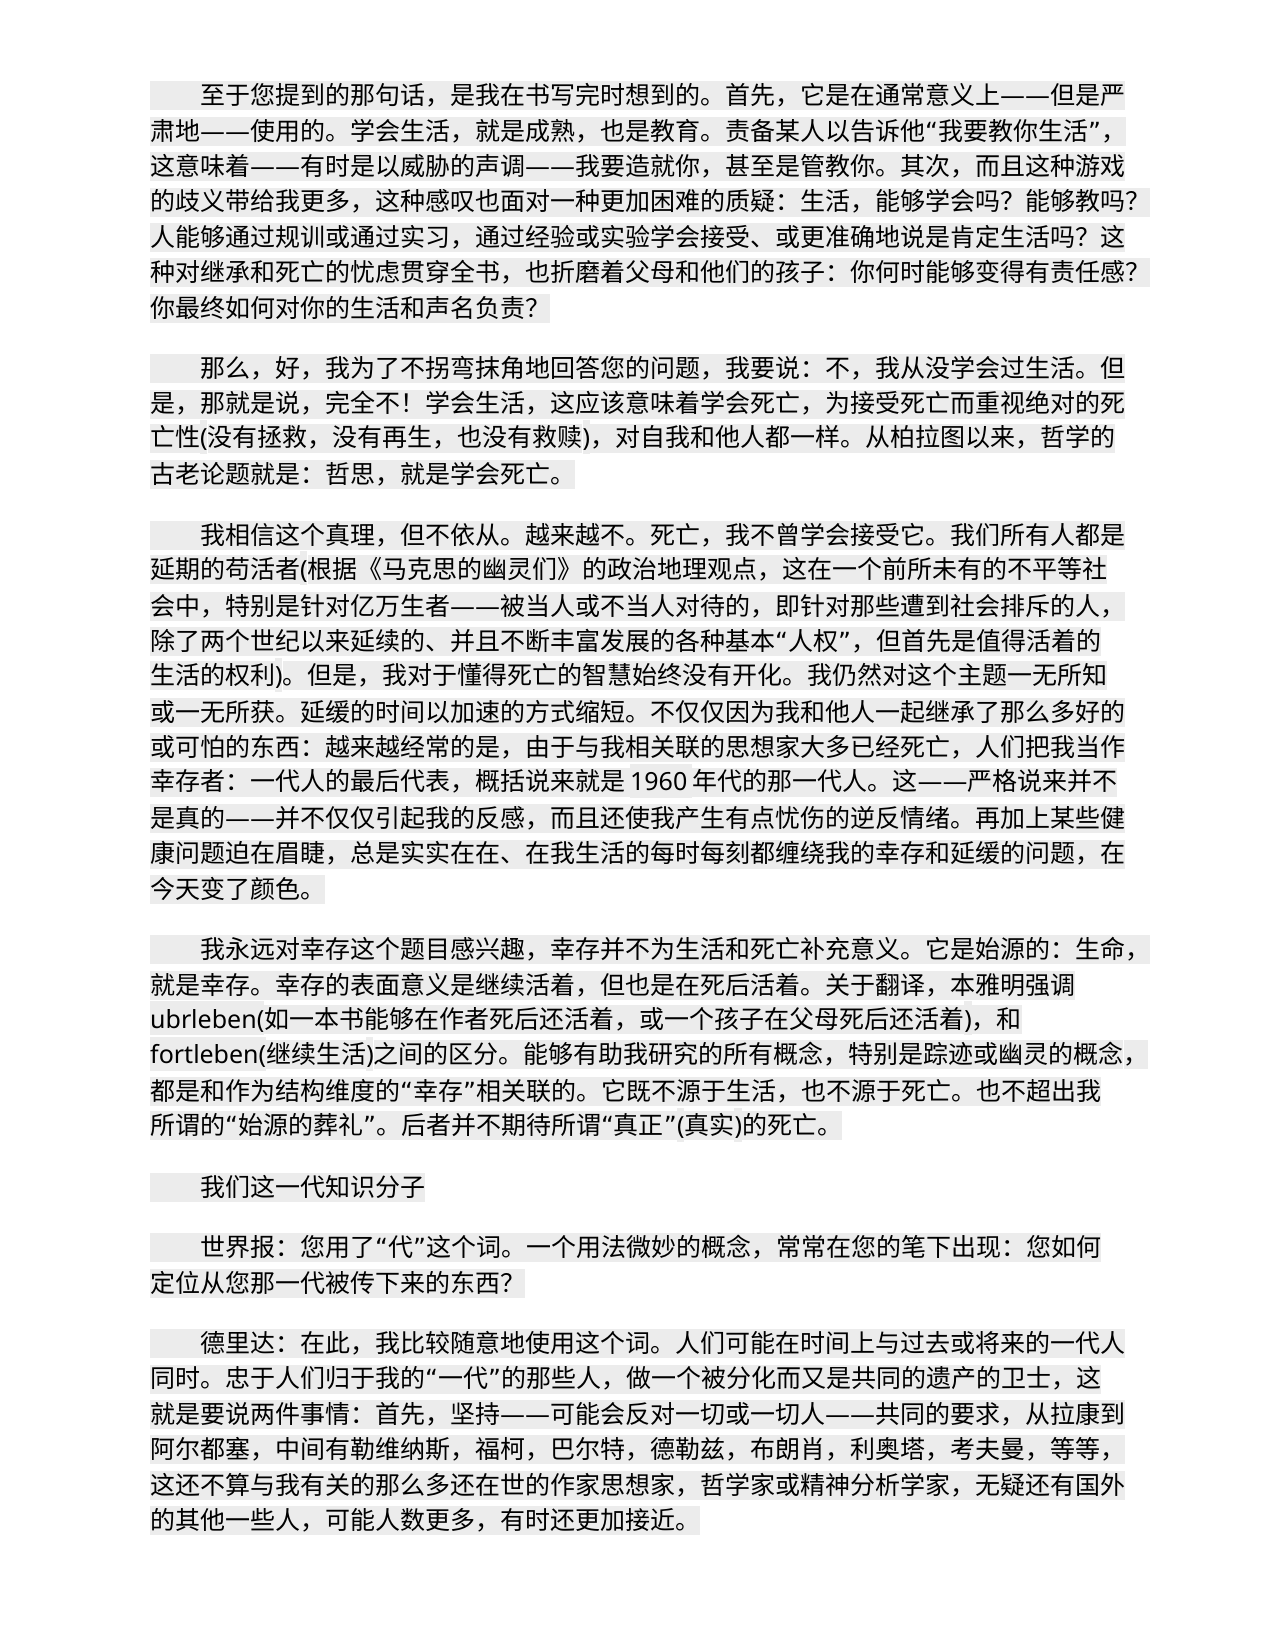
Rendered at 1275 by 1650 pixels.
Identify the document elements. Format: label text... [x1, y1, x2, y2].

text 至于您提到的那句话，是我在书写完时想到的。首先，它是在通常意义上——但是严肃地——使用的。学会生活，就是成熟，也是教育。责备某人以告诉他“我要教你生活”，这意味着——有时是以威胁的声调——我要造就你，甚至是管教你。其次，而且这种游戏的歧义带给我更多，这种感叹也面对一种更加困难的质疑：生活，能够学会吗？能够教吗？人能够通过规训或通过实习，通过经验或实验学会接受、或更准确地说是肯定生活吗？这种对继承和死亡的忧虑贯穿全书，也折磨着父母和他们的孩子：你何时能够变得有责任感？你最终如何对你的生活和声名负责？ [150, 75, 1125, 323]
text 世界报：您用了“代”这个词。一个用法微妙的概念，常常在您的笔下出现：您如何定位从您那一代被传下来的东西？ [150, 1227, 1125, 1298]
text 我永远对幸存这个题目感兴趣，幸存并不为生活和死亡补充意义。它是始源的：生命，就是幸存。幸存的表面意义是继续活着，但也是在死后活着。关于翻译，本雅明强调ubrleben(如一本书能够在作者死后还活着，或一个孩子在父母死后还活着)，和fortleben(继续生活)之间的区分。能够有助我研究的所有概念，特别是踪迹或幽灵的概念，都是和作为结构维度的“幸存”相关联的。它既不源于生活，也不源于死亡。也不超出我所谓的“始源的葬礼”。后者并不期待所谓“真正”(真实)的死亡。 [150, 929, 1125, 1142]
text 我相信这个真理，但不依从。越来越不。死亡，我不曾学会接受它。我们所有人都是延期的苟活者(根据《马克思的幽灵们》的政治地理观点，这在一个前所未有的不平等社会中，特别是针对亿万生者——被当人或不当人对待的，即针对那些遭到社会排斥的人，除了两个世纪以来延续的、并且不断丰富发展的各种基本“人权”，但首先是值得活着的生活的权利)。但是，我对于懂得死亡的智慧始终没有开化。我仍然对这个主题一无所知或一无所获。延缓的时间以加速的方式缩短。不仅仅因为我和他人一起继承了那么多好的或可怕的东西：越来越经常的是，由于与我相关联的思想家大多已经死亡，人们把我当作幸存者：一代人的最后代表，概括说来就是1960年代的那一代人。这——严格说来并不是真的——并不仅仅引起我的反感，而且还使我产生有点忧伤的逆反情绪。再加上某些健康问题迫在眉睫，总是实实在在、在我生活的每时每刻都缠绕我的幸存和延缓的问题，在今天变了颜色。 [150, 514, 1125, 904]
text 德里达：在此，我比较随意地使用这个词。人们可能在时间上与过去或将来的一代人同时。忠于人们归于我的“一代”的那些人，做一个被分化而又是共同的遗产的卫士，这就是要说两件事情：首先，坚持——可能会反对一切或一切人——共同的要求，从拉康到阿尔都塞，中间有勒维纳斯，福柯，巴尔特，德勒兹，布朗肖，利奥塔，考夫曼，等等，这还不算与我有关的那么多还在世的作家思想家，哲学家或精神分析学家，无疑还有国外的其他一些人，可能人数更多，有时还更加接近。 [150, 1323, 1125, 1535]
text 那么，好，我为了不拐弯抹角地回答您的问题，我要说：不，我从没学会过生活。但是，那就是说，完全不！学会生活，这应该意味着学会死亡，为接受死亡而重视绝对的死亡性(没有拯救，没有再生，也没有救赎)，对自我和他人都一样。从柏拉图以来，哲学的古老论题就是：哲思，就是学会死亡。 [150, 348, 1125, 489]
text 我们这一代知识分子 [150, 1167, 1125, 1202]
